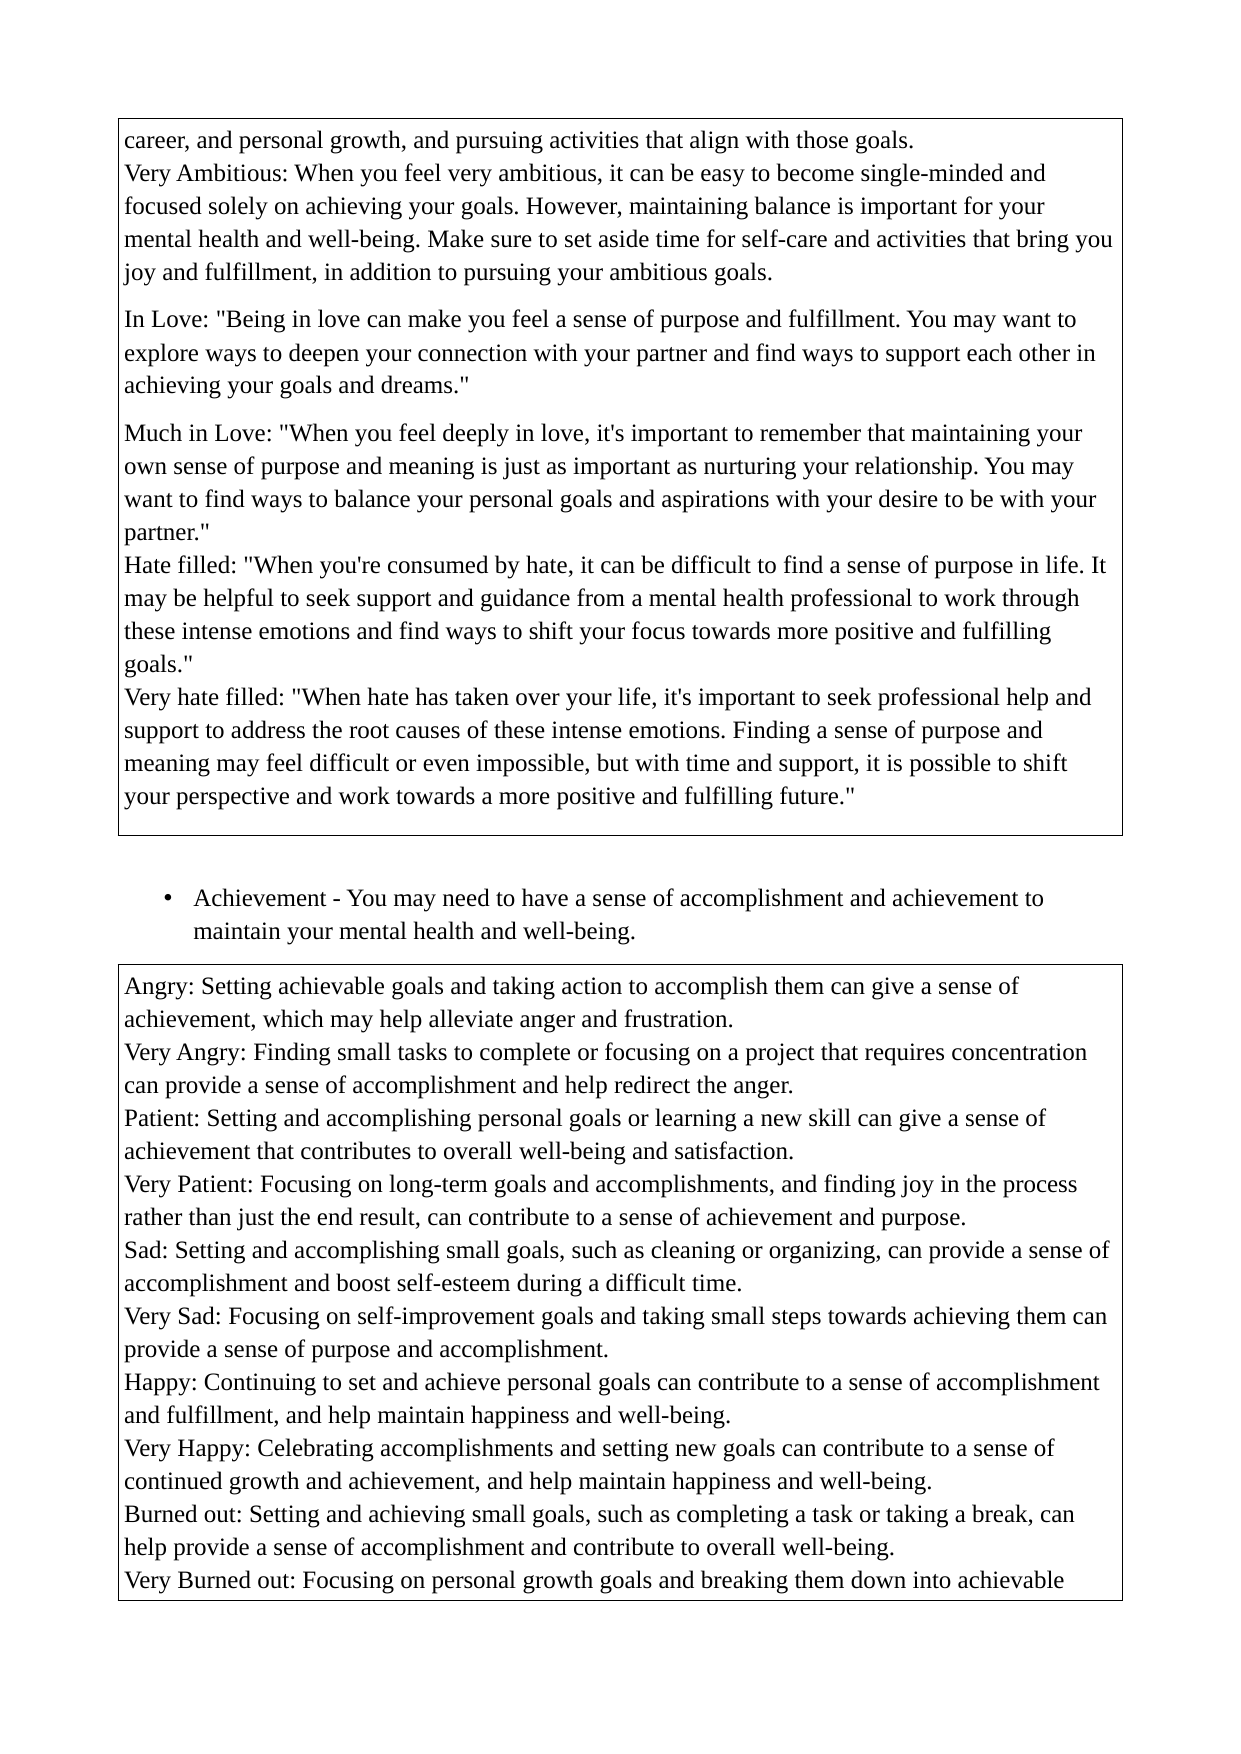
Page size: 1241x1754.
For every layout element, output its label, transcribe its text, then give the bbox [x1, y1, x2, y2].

list Achievement - You may need to have a sense of accomplishment and achievement to maintain your mental health and well-being. [164, 883, 1122, 945]
table_header career, and personal growth, and pursuing activities that align with those goals. Very Ambitious: When you feel very ambitious, it can be easy to become single-minded and focused solely on achieving your goals. However, maintaining balance is important for your mental health and well-being. Make sure to set aside time for self-care and activities that bring you joy and fulfillment, in addition to pursuing your ambitious goals. In Love: "Being in love can make you feel a sense of purpose and fulfillment. You may want to explore ways to deepen your connection with your partner and find ways to support each other in achieving your goals and dreams." Much in Love: "When you feel deeply in love, it's important to remember that maintaining your own sense of purpose and meaning is just as important as nurturing your relationship. You may want to find ways to balance your personal goals and aspirations with your desire to be with your partner." Hate filled: "When you're consumed by hate, it can be difficult to find a sense of purpose in life. It may be helpful to seek support and guidance from a mental health professional to work through these intense emotions and find ways to shift your focus towards more positive and fulfilling goals." Very hate filled: "When hate has taken over your life, it's important to seek professional help and support to address the root causes of these intense emotions. Finding a sense of purpose and meaning may feel difficult or even impossible, but with time and support, it is possible to shift your perspective and work towards a more positive and fulfilling future." [119, 119, 1122, 835]
table_header Angry: Setting achievable goals and taking action to accomplish them can give a sense of achievement, which may help alleviate anger and frustration. Very Angry: Finding small tasks to complete or focusing on a project that requires concentration can provide a sense of accomplishment and help redirect the anger. Patient: Setting and accomplishing personal goals or learning a new skill can give a sense of achievement that contributes to overall well-being and satisfaction. Very Patient: Focusing on long-term goals and accomplishments, and finding joy in the process rather than just the end result, can contribute to a sense of achievement and purpose. Sad: Setting and accomplishing small goals, such as cleaning or organizing, can provide a sense of accomplishment and boost self-esteem during a difficult time. Very Sad: Focusing on self-improvement goals and taking small steps towards achieving them can provide a sense of purpose and accomplishment. Happy: Continuing to set and achieve personal goals can contribute to a sense of accomplishment and fulfillment, and help maintain happiness and well-being. Very Happy: Celebrating accomplishments and setting new goals can contribute to a sense of continued growth and achievement, and help maintain happiness and well-being. Burned out: Setting and achieving small goals, such as completing a task or taking a break, can help provide a sense of accomplishment and contribute to overall well-being. Very Burned out: Focusing on personal growth goals and breaking them down into achievable [119, 965, 1122, 1600]
